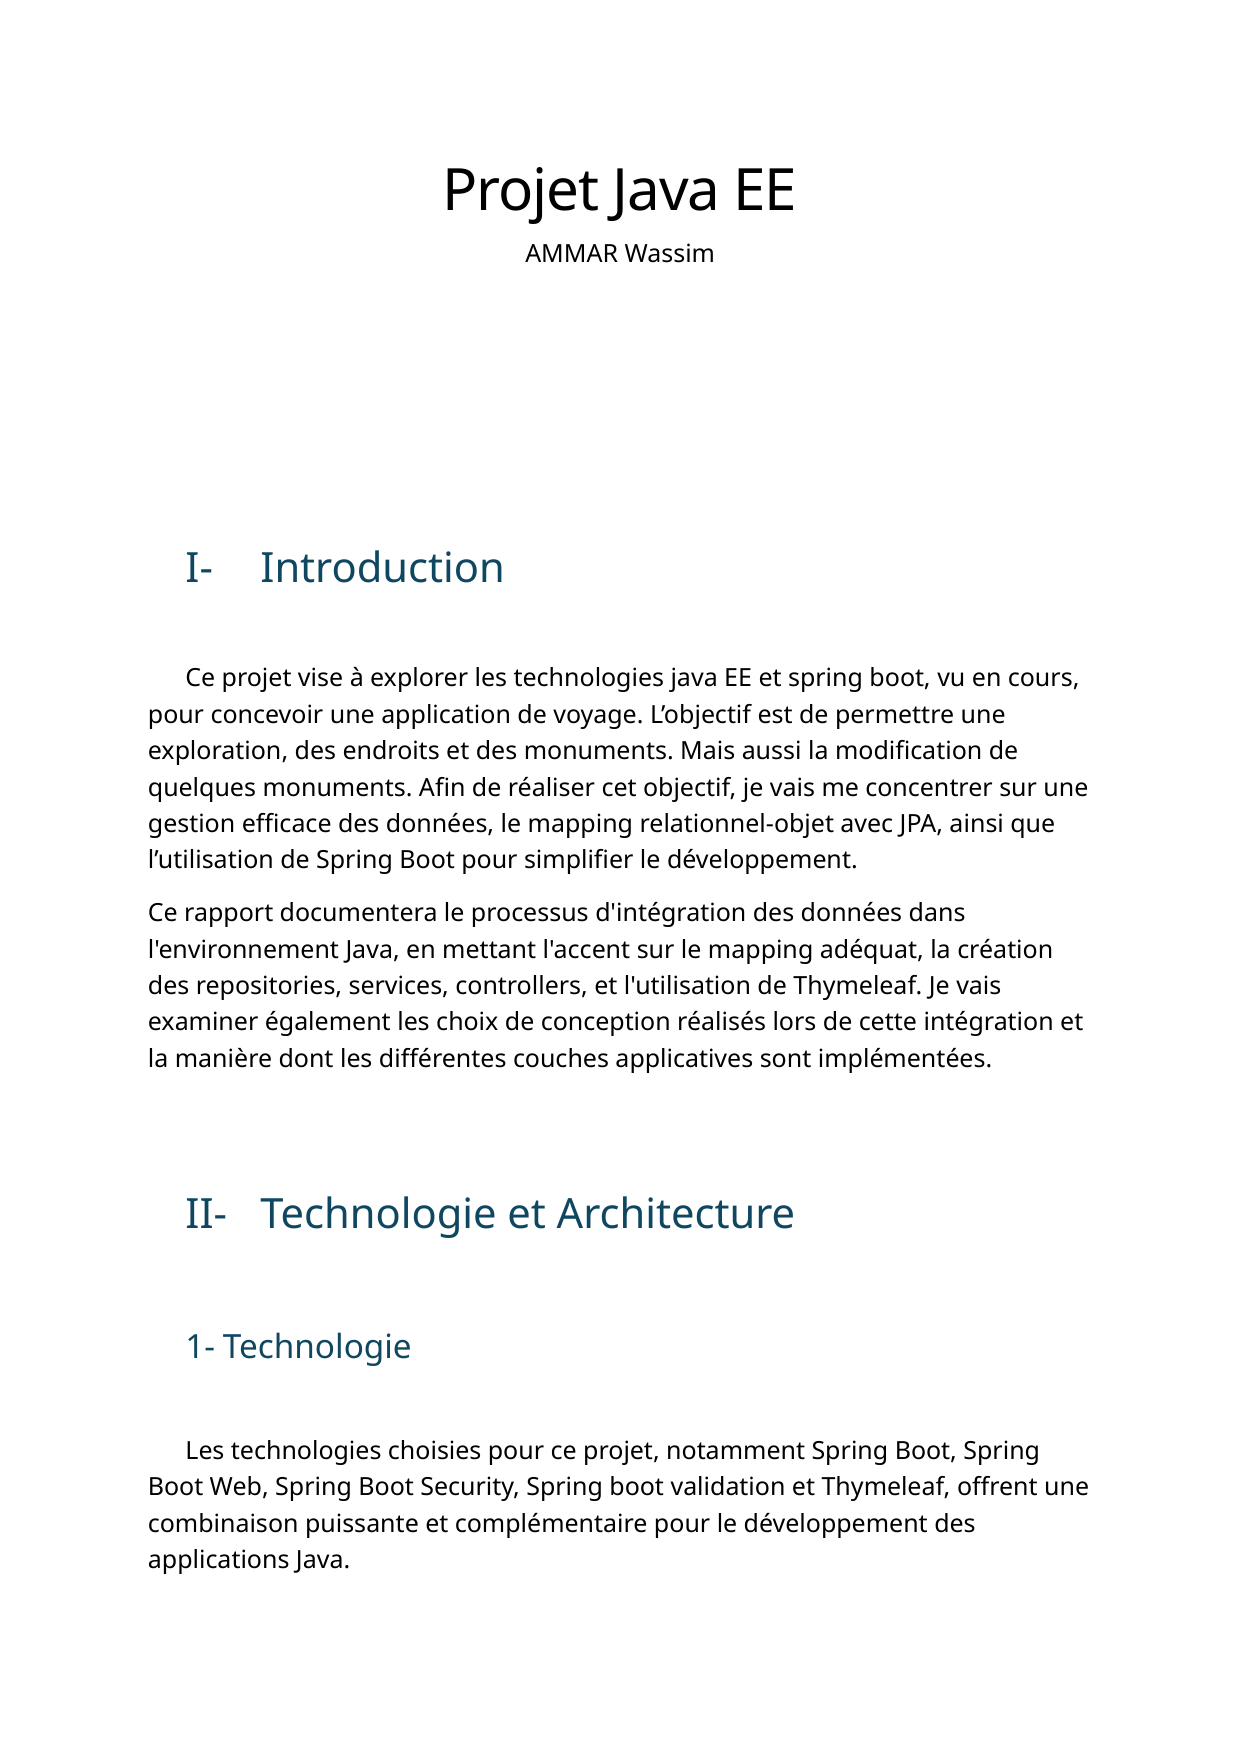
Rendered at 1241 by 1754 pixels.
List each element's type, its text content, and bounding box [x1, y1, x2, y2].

text Les technologies choisies pour ce projet, notamment Spring Boot, Spring Boot Web, Spring Boot Security, Spring boot validation et Thymeleaf, offrent une combinaison puissante et complémentaire pour le développement des applications Java. [148, 1432, 1093, 1576]
text Ce projet vise à explorer les technologies java EE et spring boot, vu en cours, pour concevoir une application de voyage. L’objectif est de permettre une exploration, des endroits et des monuments. Mais aussi la modification de quelques monuments. Afin de réaliser cet objectif, je vais me concentrer sur une gestion efficace des données, le mapping relationnel-objet avec JPA, ainsi que l’utilisation de Spring Boot pour simplifier le développement. [148, 660, 1093, 876]
list Technologie [185, 1323, 1093, 1368]
list Introduction [185, 538, 1093, 595]
text Projet Java EE [148, 148, 1093, 227]
text Ce rapport documentera le processus d'intégration des données dans l'environnement Java, en mettant l'accent sur le mapping adéquat, la création des repositories, services, controllers, et l'utilisation de Thymeleaf. Je vais examiner également les choix de conception réalisés lors de cette intégration et la manière dont les différentes couches applicatives sont implémentées. [148, 895, 1093, 1074]
list Technologie et Architecture [185, 1184, 1093, 1241]
text AMMAR Wassim [148, 235, 1093, 269]
